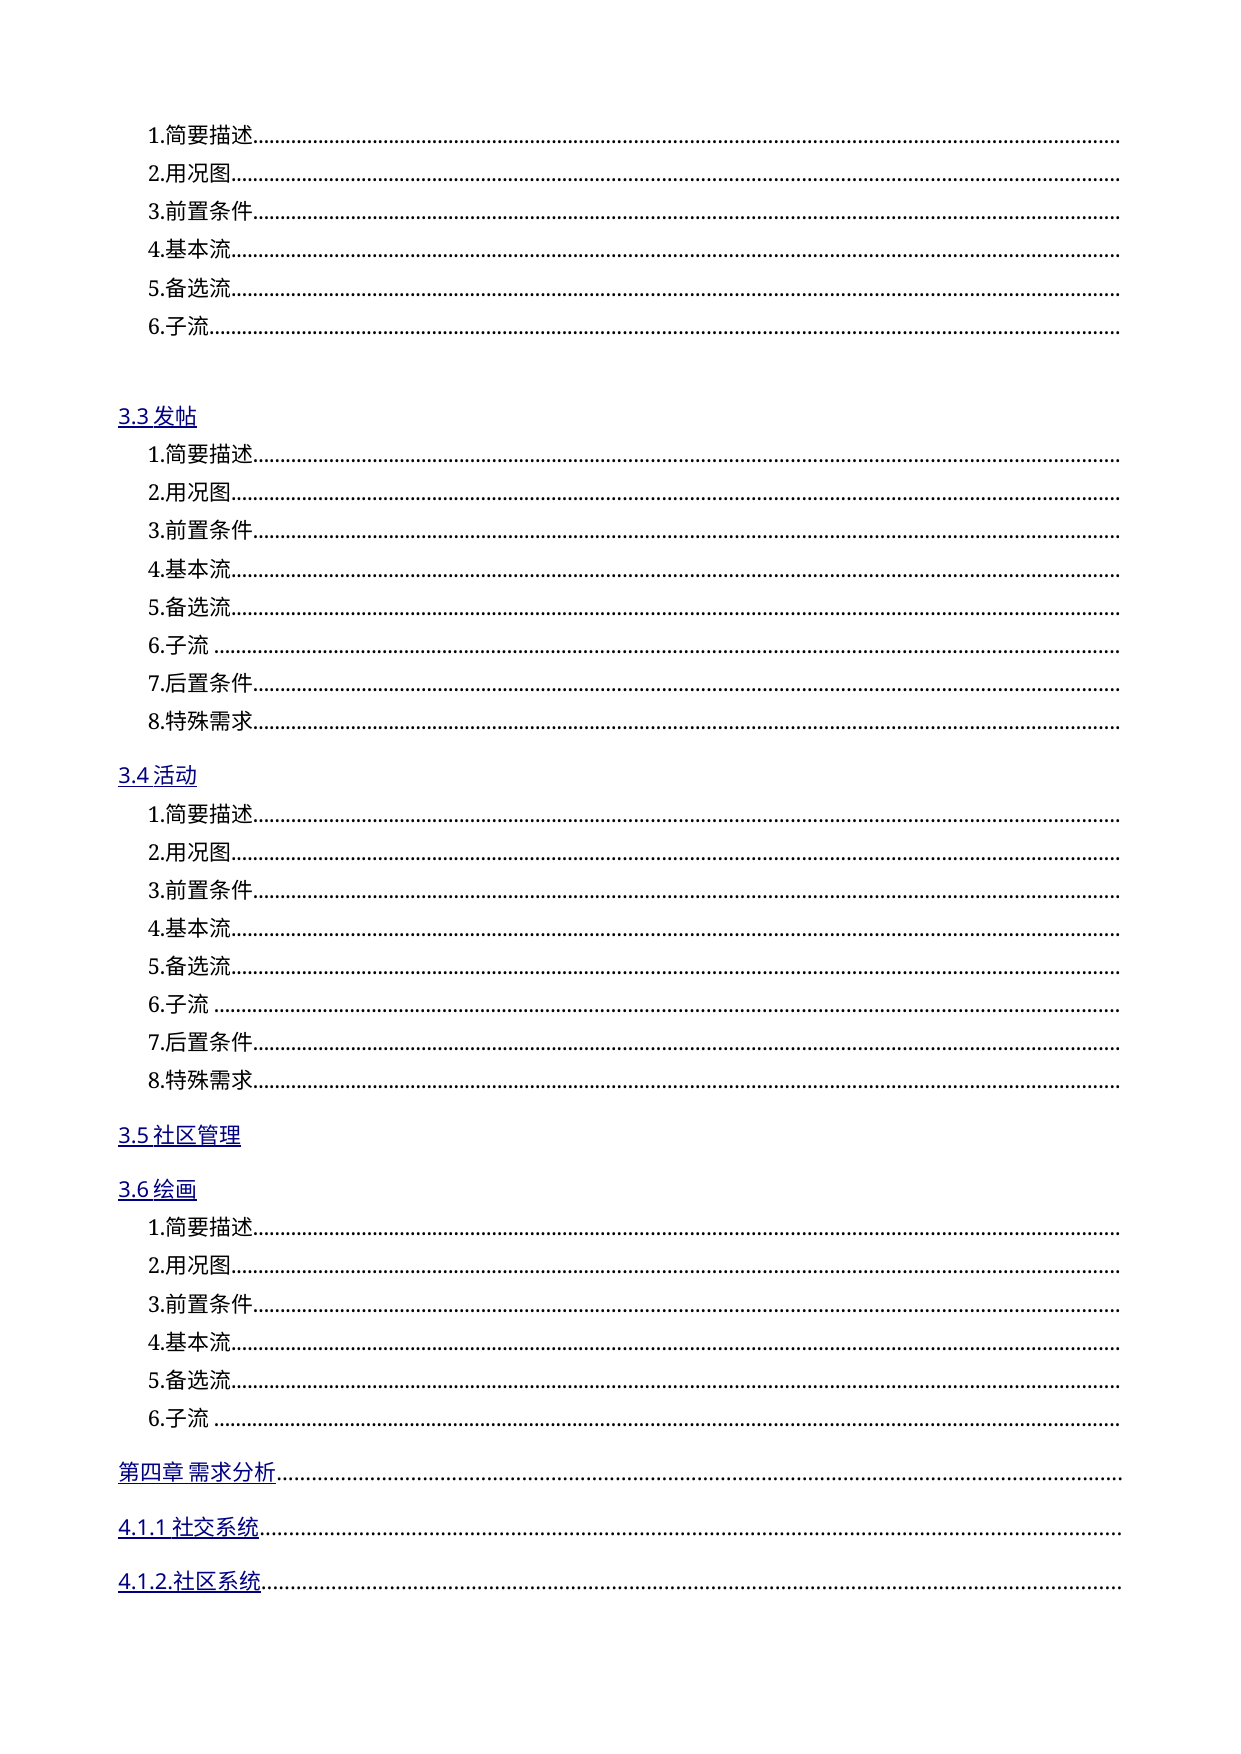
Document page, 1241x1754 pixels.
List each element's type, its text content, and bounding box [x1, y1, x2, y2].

text 7.后置条件 [148, 1025, 1122, 1057]
text 1.简要描述 [148, 118, 1122, 150]
text 6.子流 [148, 1401, 1122, 1433]
text 5.备选流 [148, 1363, 1122, 1395]
text 4.基本流 [148, 232, 1122, 264]
text 6.子流 [148, 628, 1122, 660]
text 7.后置条件 [148, 666, 1122, 698]
text 3.前置条件 [148, 513, 1122, 545]
text 1.简要描述 [148, 1210, 1122, 1242]
text 4.基本流 [148, 911, 1122, 943]
text 1.简要描述 [148, 437, 1122, 469]
text 3.前置条件 [148, 873, 1122, 905]
text 8.特殊需求 [148, 704, 1122, 736]
text 3.前置条件 [148, 194, 1122, 226]
text 5.备选流 [148, 590, 1122, 622]
text 6.子流 [148, 987, 1122, 1019]
text 3.5社区管理 [118, 1118, 1122, 1150]
text 4.基本流 [148, 552, 1122, 583]
text 8.特殊需求 [148, 1063, 1122, 1095]
text 3.4活动 [118, 758, 1122, 790]
text 5.备选流 [148, 949, 1122, 981]
text 6.子流 [148, 309, 1122, 341]
text 3.前置条件 [148, 1287, 1122, 1318]
text 5.备选流 [148, 271, 1122, 302]
text 3.3发帖 [118, 363, 1122, 431]
text 1.简要描述 [148, 797, 1122, 828]
text 3.6绘画 [118, 1172, 1122, 1204]
text 2.用况图 [148, 156, 1122, 188]
text 2.用况图 [148, 835, 1122, 867]
text 2.用况图 [148, 475, 1122, 507]
text 4.基本流 [148, 1325, 1122, 1357]
text 2.用况图 [148, 1248, 1122, 1280]
text 第四章 需求分析 [118, 1455, 1122, 1487]
text 4.1.1社交系统 [118, 1510, 1122, 1542]
text 4.1.2.社区系统 [118, 1564, 1122, 1596]
